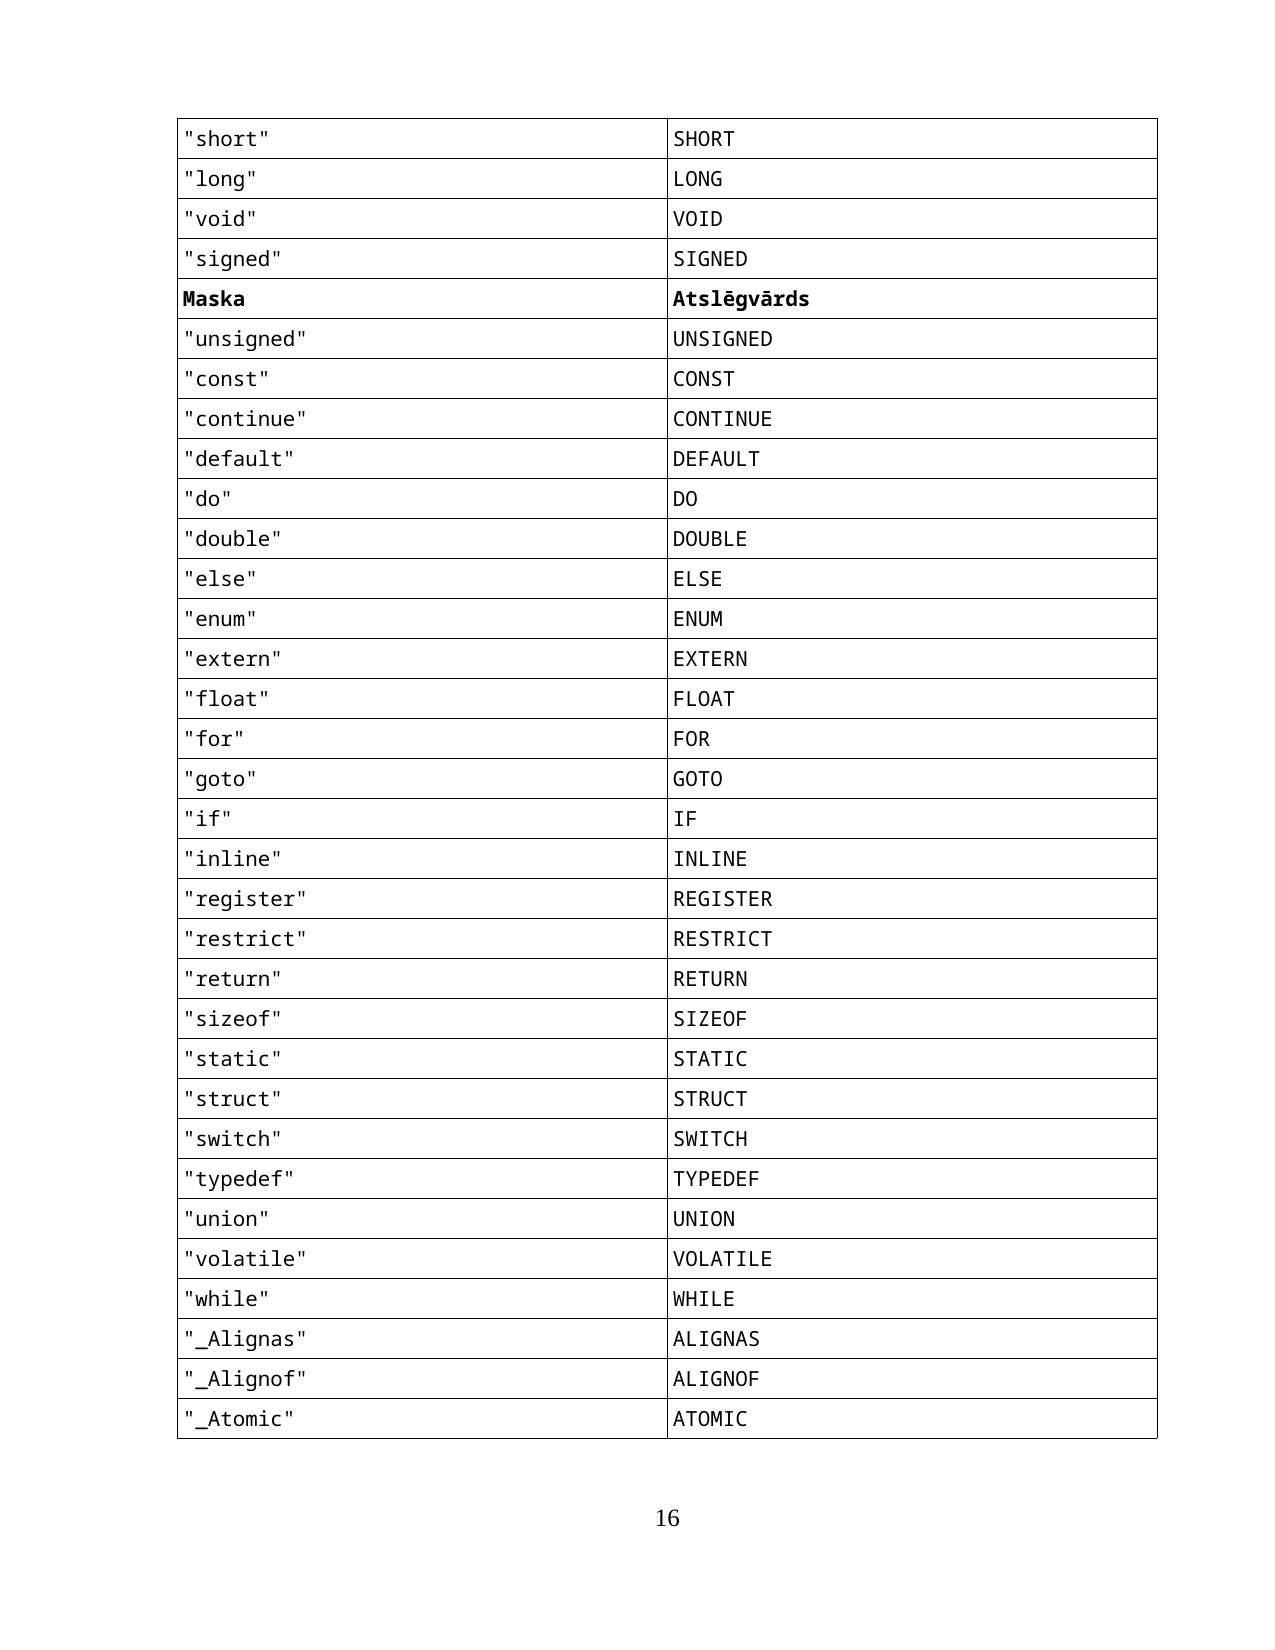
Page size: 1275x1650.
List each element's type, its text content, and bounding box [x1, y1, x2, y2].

table_cell "register" [178, 879, 667, 918]
table_cell SIGNED [668, 239, 1157, 278]
table_cell "short" [178, 119, 667, 158]
table_cell "default" [178, 439, 667, 478]
table_cell "double" [178, 519, 667, 558]
table_cell Atslēgvārds [668, 279, 1157, 318]
table_cell "continue" [178, 399, 667, 438]
table_cell "return" [178, 959, 667, 998]
table_cell "volatile" [178, 1239, 667, 1278]
table_cell "for" [178, 719, 667, 758]
table_cell DO [668, 479, 1157, 518]
table_cell "inline" [178, 839, 667, 878]
table_cell ALIGNOF [668, 1359, 1157, 1398]
table_cell "struct" [178, 1079, 667, 1118]
table_cell DEFAULT [668, 439, 1157, 478]
table_cell "unsigned" [178, 319, 667, 358]
table_cell FLOAT [668, 679, 1157, 718]
table_cell ELSE [668, 559, 1157, 598]
table_cell ENUM [668, 599, 1157, 638]
table_cell RESTRICT [668, 919, 1157, 958]
table_cell WHILE [668, 1279, 1157, 1318]
table_cell CONTINUE [668, 399, 1157, 438]
table_cell ALIGNAS [668, 1319, 1157, 1358]
table_cell VOID [668, 199, 1157, 238]
table_cell "sizeof" [178, 999, 667, 1038]
table_cell SHORT [668, 119, 1157, 158]
table_cell "void" [178, 199, 667, 238]
table_cell "if" [178, 799, 667, 838]
table_cell "goto" [178, 759, 667, 798]
table_cell SWITCH [668, 1119, 1157, 1158]
table_cell RETURN [668, 959, 1157, 998]
table_cell "static" [178, 1039, 667, 1078]
table_cell STATIC [668, 1039, 1157, 1078]
table_cell "signed" [178, 239, 667, 278]
table_cell VOLATILE [668, 1239, 1157, 1278]
table_cell INLINE [668, 839, 1157, 878]
table_cell REGISTER [668, 879, 1157, 918]
table_cell "_Alignof" [178, 1359, 667, 1398]
table_cell "union" [178, 1199, 667, 1238]
table_cell EXTERN [668, 639, 1157, 678]
table_cell SIZEOF [668, 999, 1157, 1038]
table_cell "switch" [178, 1119, 667, 1158]
table_cell ATOMIC [668, 1399, 1157, 1438]
table_cell "_Atomic" [178, 1399, 667, 1438]
table_cell "restrict" [178, 919, 667, 958]
table_cell CONST [668, 359, 1157, 398]
table_cell DOUBLE [668, 519, 1157, 558]
table_cell "do" [178, 479, 667, 518]
table_cell IF [668, 799, 1157, 838]
table_cell "long" [178, 159, 667, 198]
table_cell UNSIGNED [668, 319, 1157, 358]
table_cell "const" [178, 359, 667, 398]
table_cell "else" [178, 559, 667, 598]
table_cell UNION [668, 1199, 1157, 1238]
table_cell "while" [178, 1279, 667, 1318]
table_cell TYPEDEF [668, 1159, 1157, 1198]
table_cell GOTO [668, 759, 1157, 798]
table_cell "float" [178, 679, 667, 718]
table_cell STRUCT [668, 1079, 1157, 1118]
table_cell "typedef" [178, 1159, 667, 1198]
table_cell "enum" [178, 599, 667, 638]
table_cell "_Alignas" [178, 1319, 667, 1358]
table_cell Maska [178, 279, 667, 318]
table_cell LONG [668, 159, 1157, 198]
table_cell "extern" [178, 639, 667, 678]
table_cell FOR [668, 719, 1157, 758]
